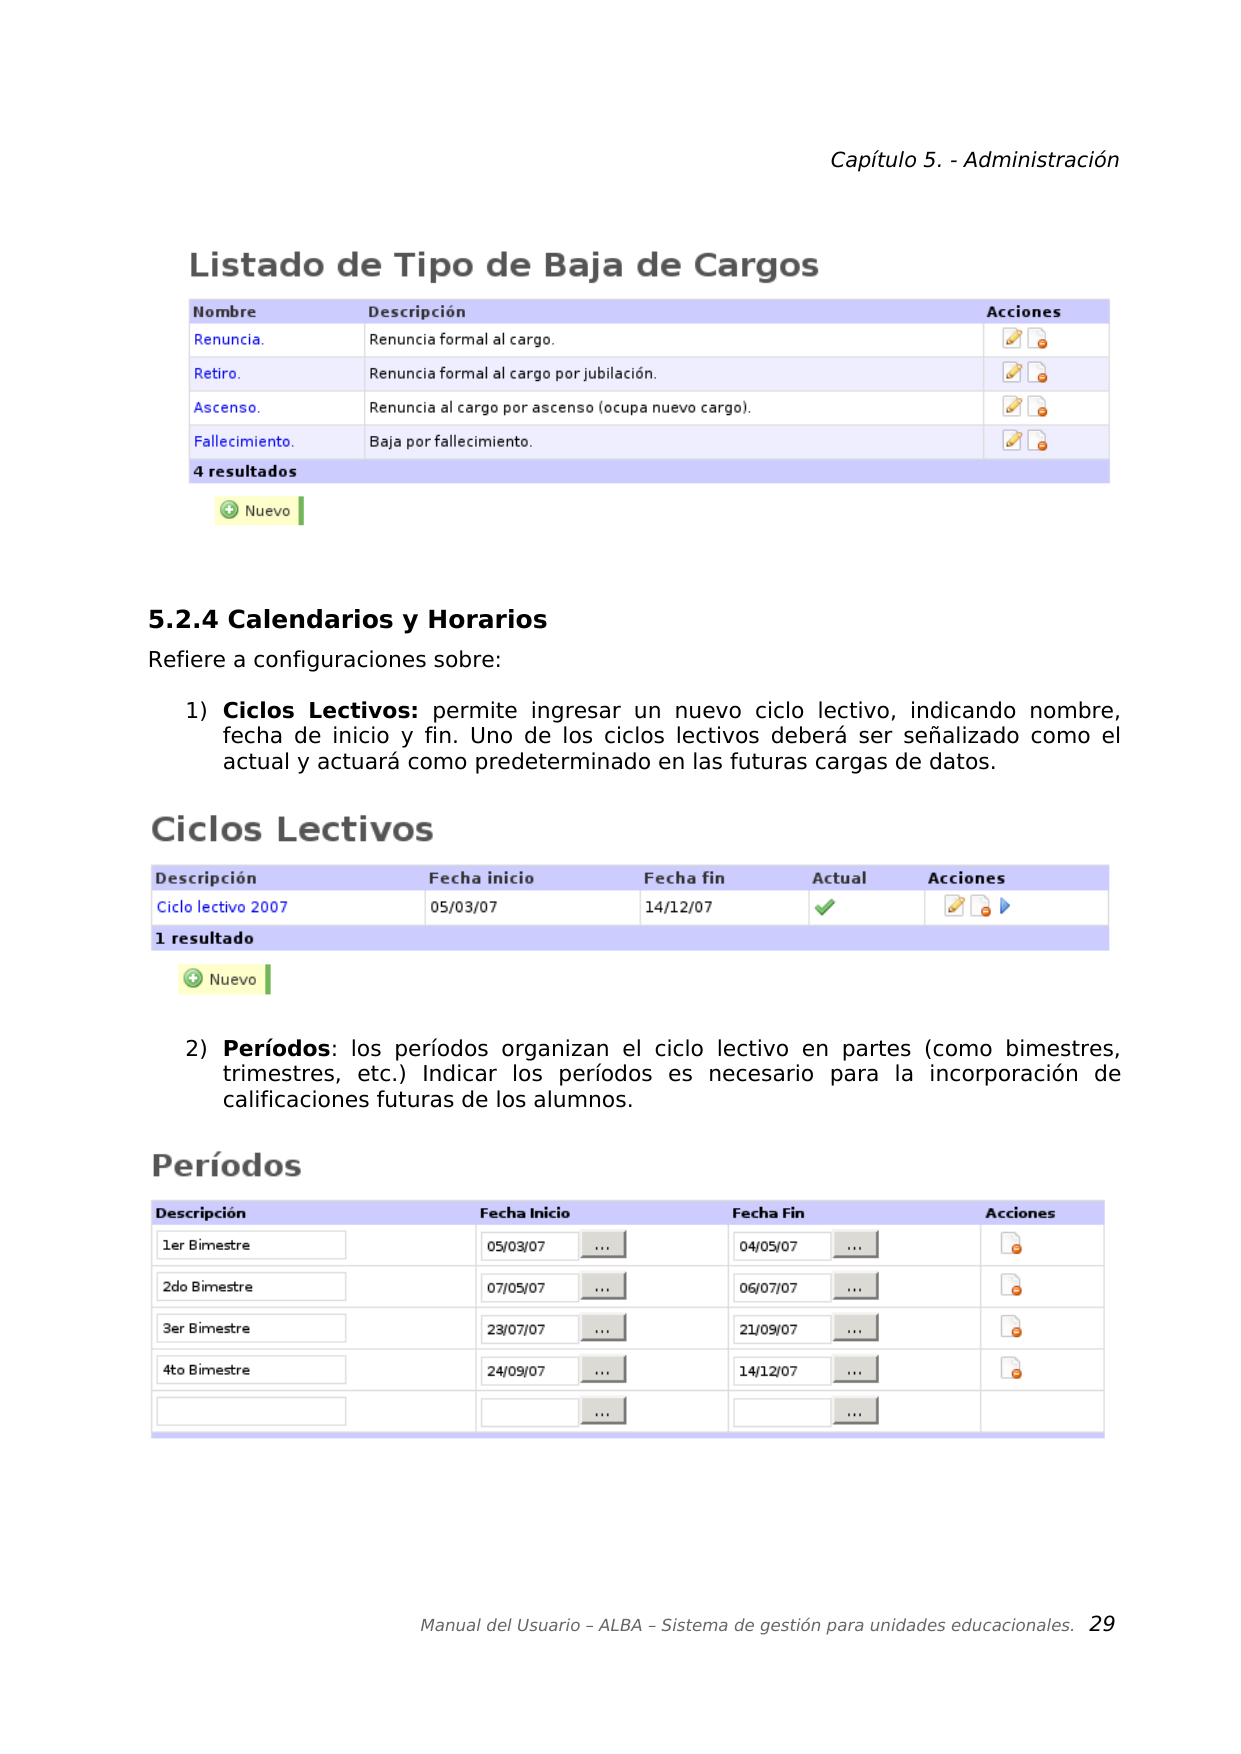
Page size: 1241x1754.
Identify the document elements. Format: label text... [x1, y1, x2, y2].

text Refiere a configuraciones sobre: [148, 647, 1122, 672]
picture [147, 1146, 1123, 1494]
subtitle 5.2.4 Calendarios y Horarios [148, 605, 1122, 634]
list Períodos: los períodos organizan el ciclo lectivo en partes (como bimestres, trimestres, etc.) Indicar los períodos es necesario para la incorporación de calificaciones futuras de los alumnos. [185, 1036, 1122, 1113]
list Ciclos Lectivos: permite ingresar un nuevo ciclo lectivo, indicando nombre, fecha de inicio y fin. Uno de los ciclos lectivos deberá ser señalizado como el actual y actuará como predeterminado en las futuras cargas de datos. [185, 698, 1122, 774]
picture [181, 236, 1148, 541]
picture [147, 800, 1123, 1011]
